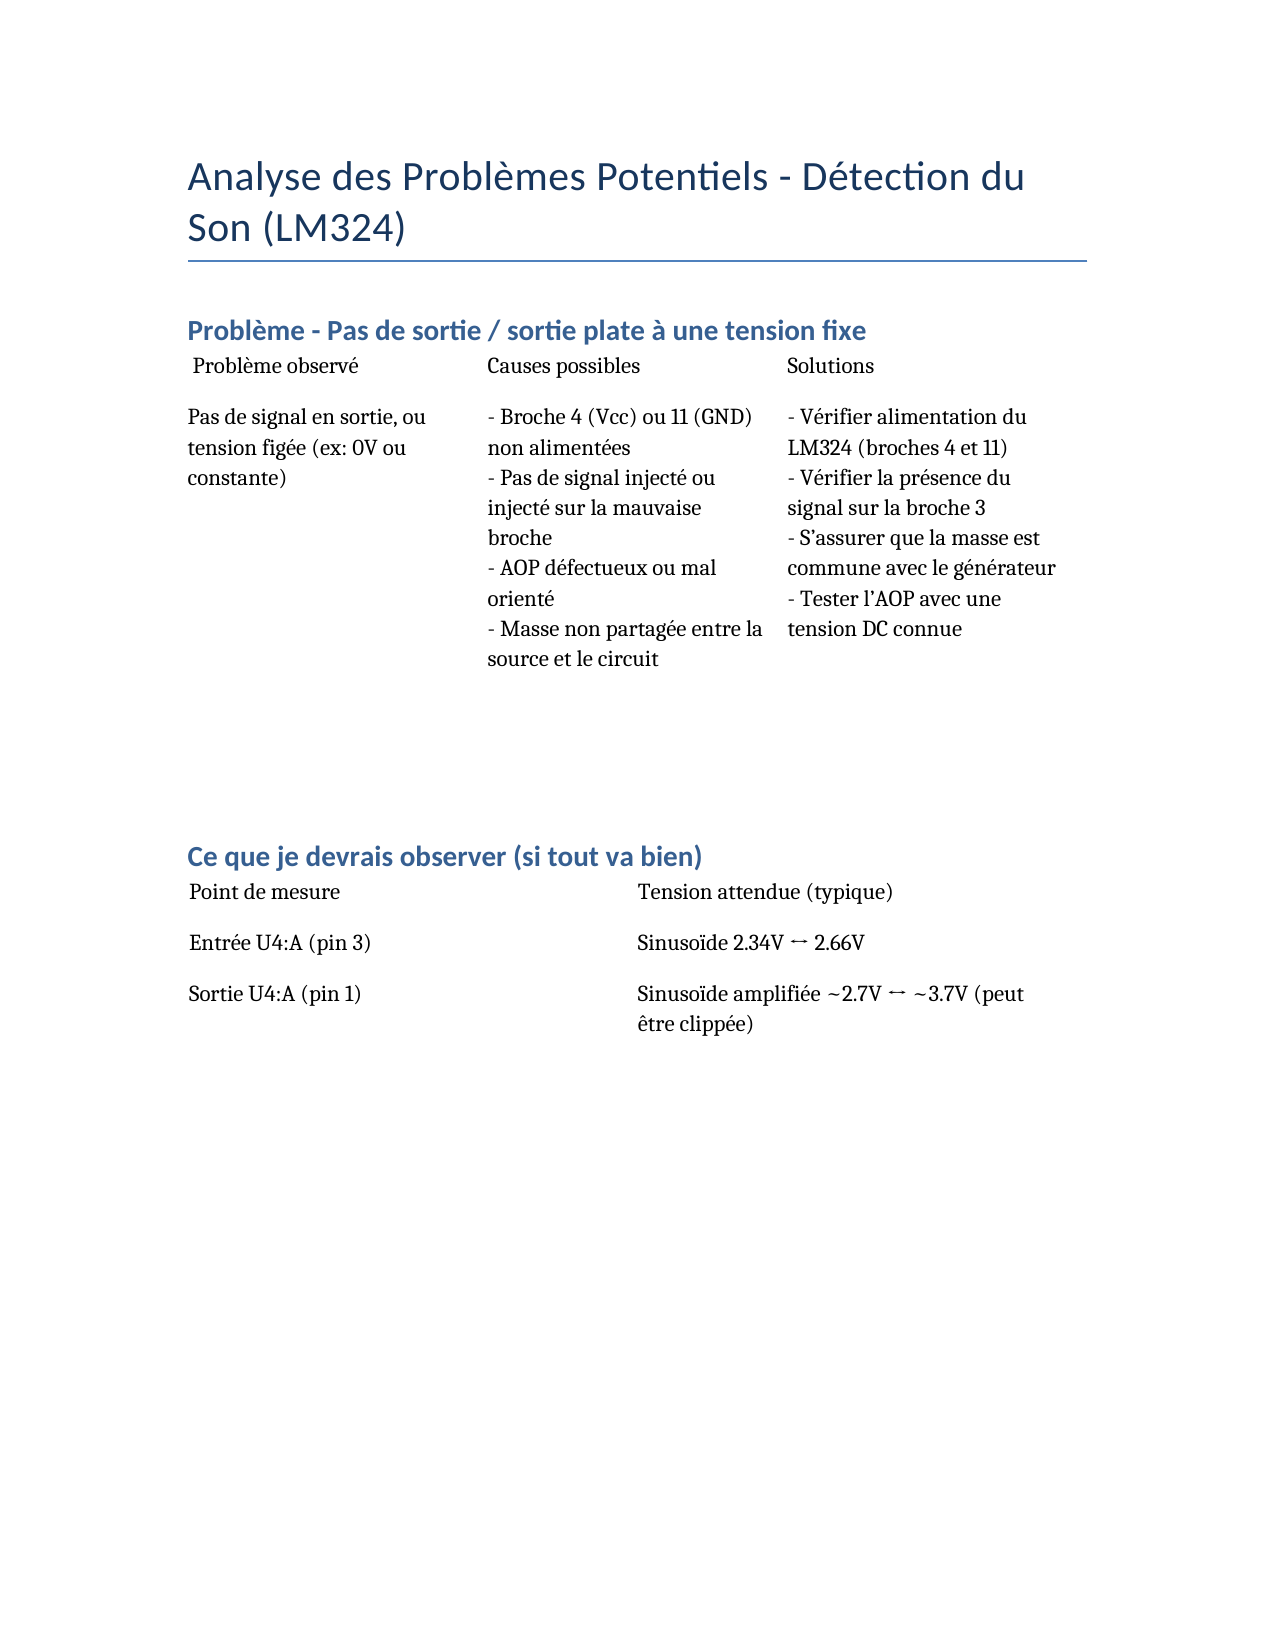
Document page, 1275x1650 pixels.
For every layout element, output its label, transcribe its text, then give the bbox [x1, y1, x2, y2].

table_header Solutions [776, 353, 1076, 404]
table_cell - Vérifier alimentation du LM324 (broches 4 et 11) - Vérifier la présence du signal sur la broche 3 - S’assurer que la masse est commune avec le générateur - Tester l’AOP avec une tension DC connue [776, 404, 1076, 697]
table_header Problème observé [176, 353, 476, 404]
table_header Point de mesure [178, 879, 626, 930]
subtitle Ce que je devrais observer (si tout va bien) [187, 838, 1087, 873]
table_cell Entrée U4:A (pin 3) [178, 930, 626, 981]
table_header Causes possibles [476, 353, 776, 404]
table_cell Sinusoïde 2.34V ↔ 2.66V [626, 930, 1076, 981]
table_cell Sortie U4:A (pin 1) [178, 981, 626, 1062]
table_cell - Broche 4 (Vcc) ou 11 (GND) non alimentées - Pas de signal injecté ou injecté sur la mauvaise broche - AOP défectueux ou mal orienté - Masse non partagée entre la source et le circuit [476, 404, 776, 697]
table_header Tension attendue (typique) [626, 879, 1076, 930]
table_cell Pas de signal en sortie, ou tension figée (ex: 0V ou constante) [176, 404, 476, 697]
table_cell Sinusoïde amplifiée ~2.7V ↔ ~3.7V (peut être clippée) [626, 981, 1076, 1062]
subtitle Problème - Pas de sortie / sortie plate à une tension fixe [187, 312, 1087, 348]
title Analyse des Problèmes Potentiels - Détection du Son (LM324) [187, 150, 1087, 262]
